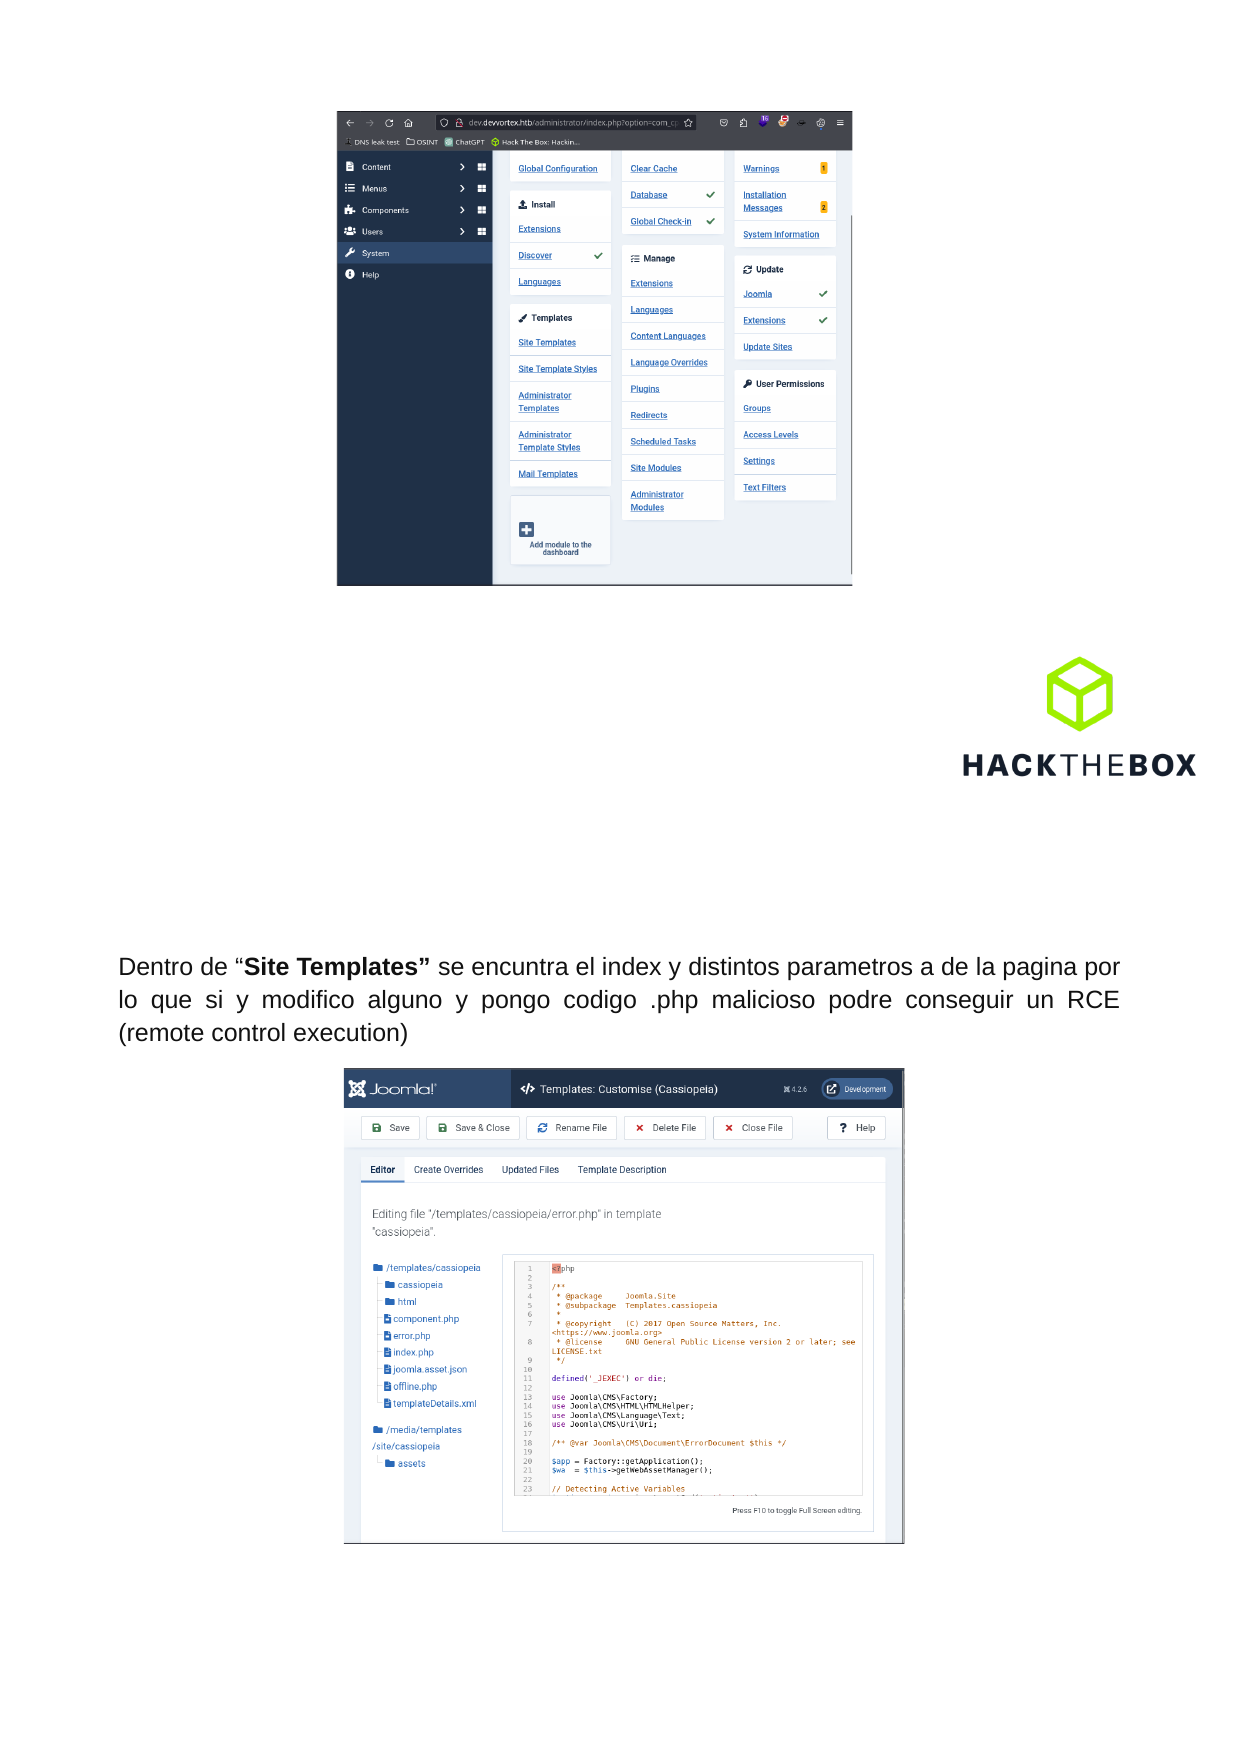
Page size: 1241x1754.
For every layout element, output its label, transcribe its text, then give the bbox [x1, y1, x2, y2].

picture [336, 111, 853, 586]
text Dentro de “Site Templates” se encuntra el index y distintos parametros a de la pagina por lo que si y modifico alguno y pongo codigo .php malicioso podre conseguir un RCE (remote control execution) [118, 952, 1122, 1047]
picture [343, 1068, 905, 1544]
picture [934, 594, 1225, 885]
